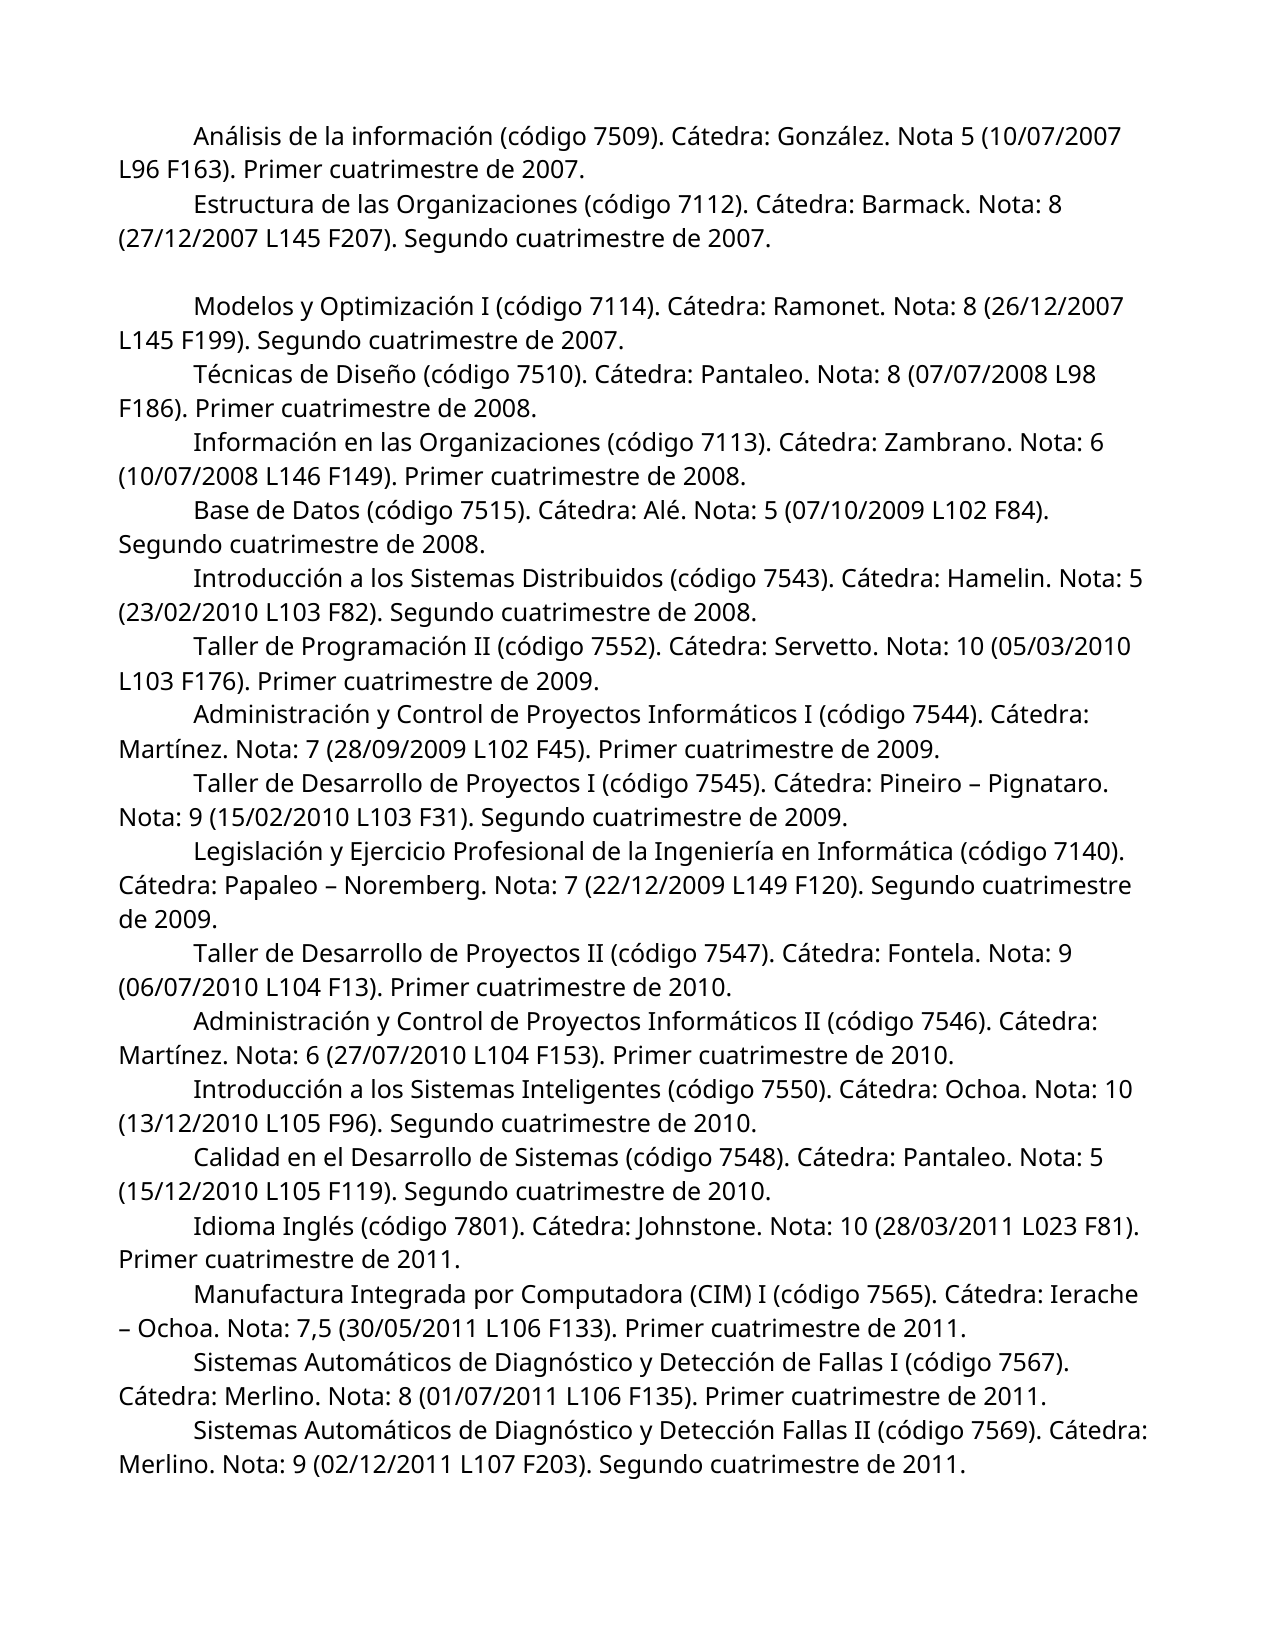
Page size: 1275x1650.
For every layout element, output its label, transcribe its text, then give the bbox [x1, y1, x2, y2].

text Idioma Inglés (código 7801). Cátedra: Johnstone. Nota: 10 (28/03/2011 L023 F81). Primer cuatrimestre de 2011. [118, 1208, 1157, 1276]
text Administración y Control de Proyectos Informáticos II (código 7546). Cátedra: Martínez. Nota: 6 (27/07/2010 L104 F153). Primer cuatrimestre de 2010. [118, 1004, 1157, 1072]
text Taller de Desarrollo de Proyectos I (código 7545). Cátedra: Pineiro – Pignataro. Nota: 9 (15/02/2010 L103 F31). Segundo cuatrimestre de 2009. [118, 765, 1157, 833]
text Introducción a los Sistemas Inteligentes (código 7550). Cátedra: Ochoa. Nota: 10 (13/12/2010 L105 F96). Segundo cuatrimestre de 2010. [118, 1072, 1157, 1140]
text Calidad en el Desarrollo de Sistemas (código 7548). Cátedra: Pantaleo. Nota: 5 (15/12/2010 L105 F119). Segundo cuatrimestre de 2010. [118, 1140, 1157, 1208]
text Base de Datos (código 7515). Cátedra: Alé. Nota: 5 (07/10/2009 L102 F84). Segundo cuatrimestre de 2008. [118, 493, 1157, 561]
text Estructura de las Organizaciones (código 7112). Cátedra: Barmack. Nota: 8 (27/12/2007 L145 F207). Segundo cuatrimestre de 2007. [118, 186, 1157, 254]
text Administración y Control de Proyectos Informáticos I (código 7544). Cátedra: Martínez. Nota: 7 (28/09/2009 L102 F45). Primer cuatrimestre de 2009. [118, 697, 1157, 765]
text Análisis de la información (código 7509). Cátedra: González. Nota 5 (10/07/2007 L96 F163). Primer cuatrimestre de 2007. [118, 118, 1157, 186]
text Taller de Programación II (código 7552). Cátedra: Servetto. Nota: 10 (05/03/2010 L103 F176). Primer cuatrimestre de 2009. [118, 629, 1157, 697]
text Información en las Organizaciones (código 7113). Cátedra: Zambrano. Nota: 6 (10/07/2008 L146 F149). Primer cuatrimestre de 2008. [118, 425, 1157, 493]
text Sistemas Automáticos de Diagnóstico y Detección Fallas II (código 7569). Cátedra: Merlino. Nota: 9 (02/12/2011 L107 F203). Segundo cuatrimestre de 2011. [118, 1412, 1157, 1481]
text Taller de Desarrollo de Proyectos II (código 7547). Cátedra: Fontela. Nota: 9 (06/07/2010 L104 F13). Primer cuatrimestre de 2010. [118, 936, 1157, 1004]
text Introducción a los Sistemas Distribuidos (código 7543). Cátedra: Hamelin. Nota: 5 (23/02/2010 L103 F82). Segundo cuatrimestre de 2008. [118, 561, 1157, 629]
text Técnicas de Diseño (código 7510). Cátedra: Pantaleo. Nota: 8 (07/07/2008 L98 F186). Primer cuatrimestre de 2008. [118, 357, 1157, 425]
text Sistemas Automáticos de Diagnóstico y Detección de Fallas I (código 7567). Cátedra: Merlino. Nota: 8 (01/07/2011 L106 F135). Primer cuatrimestre de 2011. [118, 1344, 1157, 1412]
text Modelos y Optimización I (código 7114). Cátedra: Ramonet. Nota: 8 (26/12/2007 L145 F199). Segundo cuatrimestre de 2007. [118, 288, 1157, 357]
text Legislación y Ejercicio Profesional de la Ingeniería en Informática (código 7140). Cátedra: Papaleo – Noremberg. Nota: 7 (22/12/2009 L149 F120). Segundo cuatrimestre de 2009. [118, 833, 1157, 936]
text Manufactura Integrada por Computadora (CIM) I (código 7565). Cátedra: Ierache – Ochoa. Nota: 7,5 (30/05/2011 L106 F133). Primer cuatrimestre de 2011. [118, 1276, 1157, 1344]
